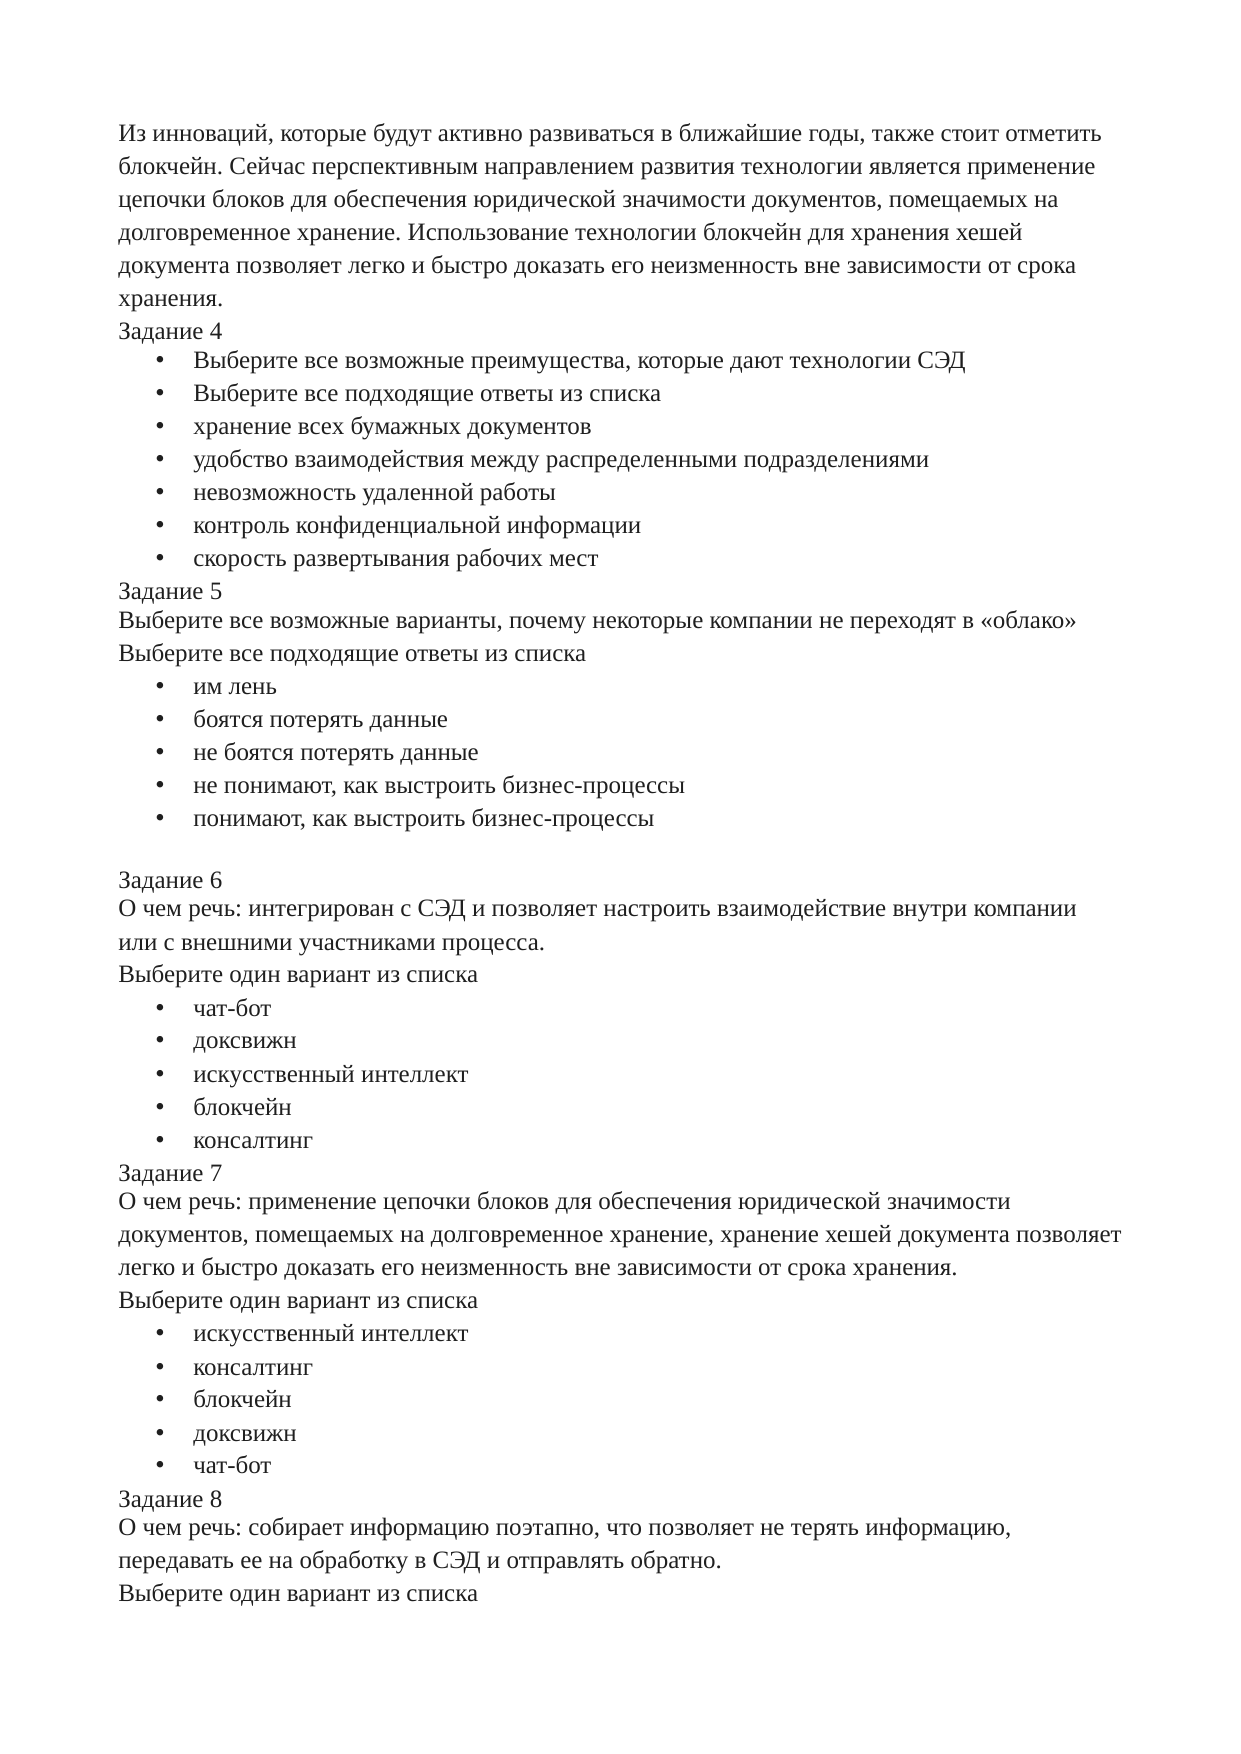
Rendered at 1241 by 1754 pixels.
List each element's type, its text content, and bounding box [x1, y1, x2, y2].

text О чем речь: интегрирован с СЭД и позволяет настроить взаимодействие внутри компании или с внешними участниками процесса. [118, 893, 1122, 955]
list доксвижн [156, 1418, 1122, 1446]
list удобство взаимодействия между распределенными подразделениями [156, 444, 1122, 473]
list боятся потерять данные [156, 704, 1122, 733]
list Выберите все возможные преимущества, которые дают технологии СЭД [156, 345, 1122, 374]
list хранение всех бумажных документов [156, 411, 1122, 440]
list чат-бот [156, 993, 1122, 1021]
text Задание 5 [118, 576, 1122, 605]
list контроль конфиденциальной информации [156, 510, 1122, 539]
text Задание 4 [118, 316, 1122, 345]
text Выберите один вариант из списка [118, 959, 1122, 988]
text Задание 7 [118, 1158, 1122, 1186]
list понимают, как выстроить бизнес-процессы [156, 803, 1122, 832]
text О чем речь: применение цепочки блоков для обеспечения юридической значимости документов, помещаемых на долговременное хранение, хранение хешей документа позволяет легко и быстро доказать его неизменность вне зависимости от срока хранения. [118, 1186, 1122, 1281]
list искусственный интеллект [156, 1059, 1122, 1087]
list блокчейн [156, 1384, 1122, 1413]
text Выберите все подходящие ответы из списка [118, 638, 1122, 667]
list не понимают, как выстроить бизнес-процессы [156, 770, 1122, 799]
text Задание 8 [118, 1484, 1122, 1512]
text Выберите один вариант из списка [118, 1578, 1122, 1607]
list невозможность удаленной работы [156, 477, 1122, 506]
text Из инноваций, которые будут активно развиваться в ближайшие годы, также стоит отметить блокчейн. Сейчас перспективным направлением развития технологии является применение цепочки блоков для обеспечения юридической значимости документов, помещаемых на долговременное хранение. Использование технологии блокчейн для хранения хешей документа позволяет легко и быстро доказать его неизменность вне зависимости от срока хранения. [118, 118, 1122, 312]
list скорость развертывания рабочих мест [156, 543, 1122, 572]
list искусственный интеллект [156, 1318, 1122, 1347]
list Выберите все подходящие ответы из списка [156, 378, 1122, 407]
list консалтинг [156, 1352, 1122, 1380]
list не боятся потерять данные [156, 737, 1122, 766]
text Задание 6 [118, 865, 1122, 893]
text Выберите один вариант из списка [118, 1286, 1122, 1314]
list доксвижн [156, 1026, 1122, 1054]
list блокчейн [156, 1092, 1122, 1120]
list им лень [156, 671, 1122, 700]
list чат-бот [156, 1451, 1122, 1479]
text О чем речь: собирает информацию поэтапно, что позволяет не терять информацию, передавать ее на обработку в СЭД и отправлять обратно. [118, 1512, 1122, 1574]
list консалтинг [156, 1125, 1122, 1153]
text Выберите все возможные варианты, почему некоторые компании не переходят в «облако» [118, 605, 1122, 634]
